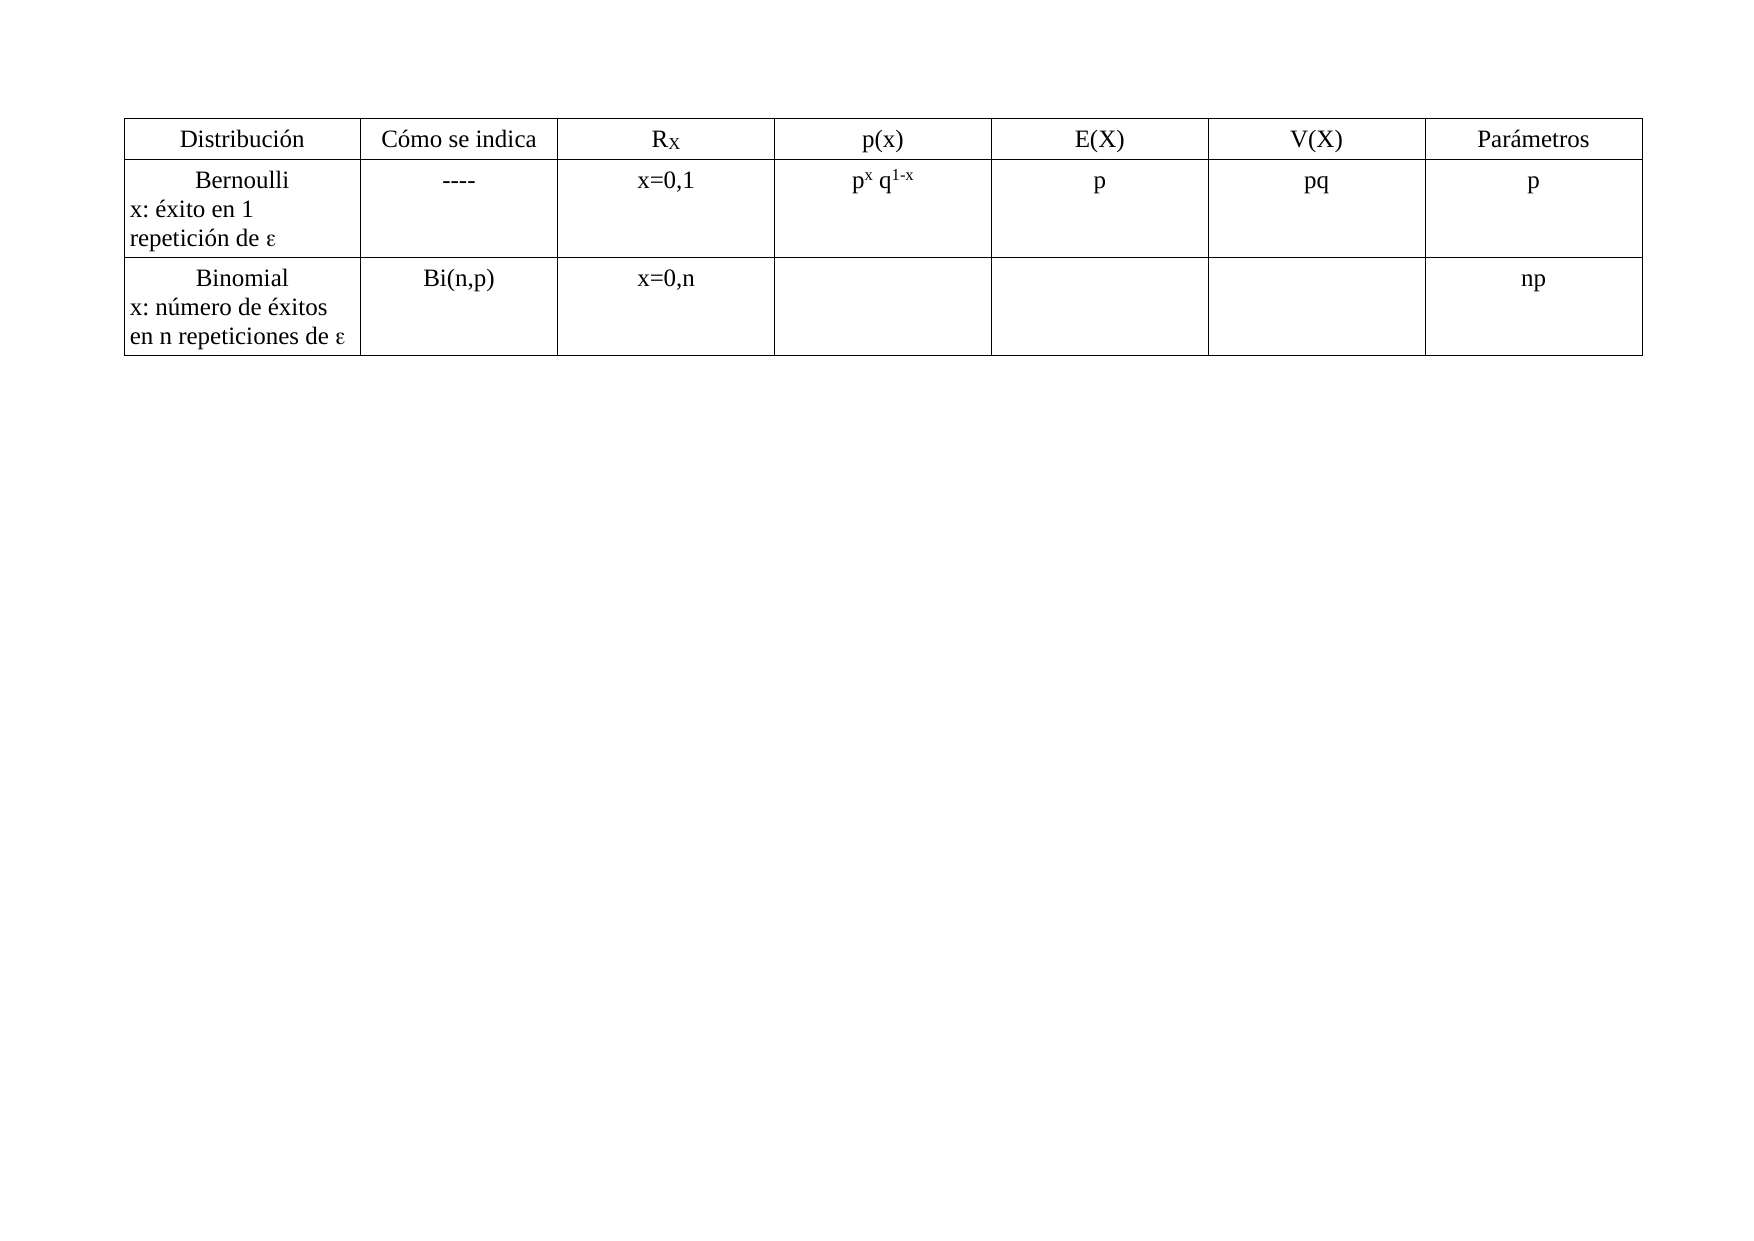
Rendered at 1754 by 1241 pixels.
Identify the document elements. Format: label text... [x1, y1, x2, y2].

table_cell ---- [361, 160, 557, 257]
table_cell [992, 258, 1208, 355]
table_header p(x) [775, 119, 991, 159]
table_header Cómo se indica [361, 119, 557, 159]
table_header E(X) [992, 119, 1208, 159]
table_cell Bernoulli x: éxito en 1 repetición de  [125, 160, 360, 257]
table_cell p [1426, 160, 1642, 257]
table_cell x=0,1 [558, 160, 774, 257]
table_cell Bi(n,p) [361, 258, 557, 355]
table_cell p [992, 160, 1208, 257]
table_header RX [558, 119, 774, 159]
table_cell [1209, 258, 1425, 355]
table_header Distribución [125, 119, 360, 159]
table_header Parámetros [1426, 119, 1642, 159]
table_cell pq [1209, 160, 1425, 257]
table_cell px q1-x [775, 160, 991, 257]
table_header V(X) [1209, 119, 1425, 159]
table_cell Binomial x: número de éxitos en n repeticiones de  [125, 258, 360, 355]
table_cell np [1426, 258, 1642, 355]
table_cell [775, 258, 991, 355]
table_cell x=0,n [558, 258, 774, 355]
